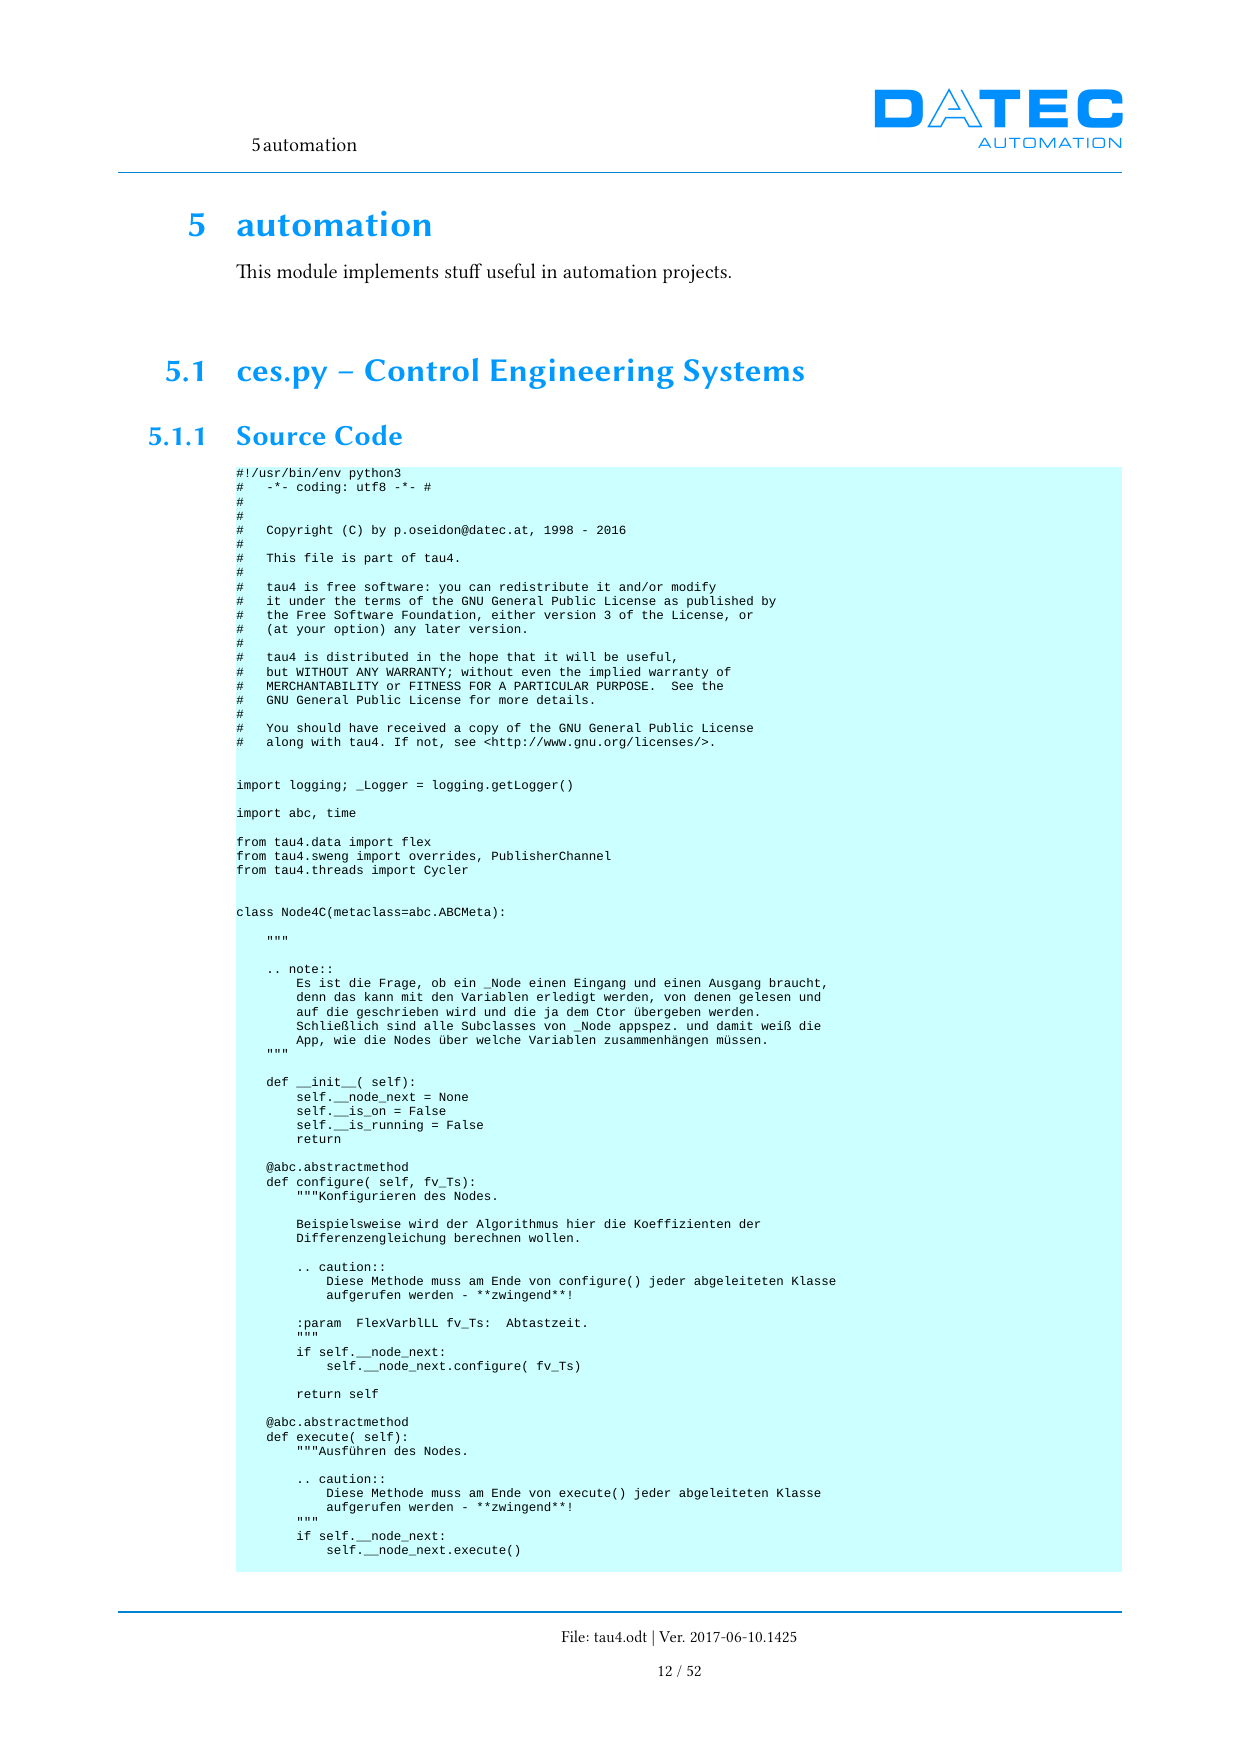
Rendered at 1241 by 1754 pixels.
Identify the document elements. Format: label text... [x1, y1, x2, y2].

text # tau4 is distributed in the hope that it will be useful, [236, 651, 1122, 666]
text # GNU General Public License for more details. [236, 694, 1122, 708]
text # [236, 538, 1122, 552]
subtitle ces.py – Control Engineering Systems [207, 352, 1122, 390]
text """ [236, 1516, 1122, 1530]
text # along with tau4. If not, see <http://www.gnu.org/licenses/>. [236, 736, 1122, 751]
text Es ist die Frage, ob ein _Node einen Eingang und einen Ausgang braucht, [236, 977, 1122, 991]
text self.__is_on = False [236, 1105, 1122, 1119]
text # -*- coding: utf8 -*- # [236, 481, 1122, 496]
text def execute( self): [236, 1431, 1122, 1445]
text self.__node_next = None [236, 1091, 1122, 1105]
text """Konfigurieren des Nodes. [236, 1190, 1122, 1204]
subtitle automation [207, 202, 1122, 245]
text # [236, 708, 1122, 722]
text .. caution:: [236, 1261, 1122, 1275]
text This module implements stuff useful in automation projects. [236, 260, 1122, 284]
text """ [236, 1331, 1122, 1346]
text if self.__node_next: [236, 1530, 1122, 1544]
text # [236, 566, 1122, 581]
text Schließlich sind alle Subclasses von _Node appspez. und damit weiß die [236, 1020, 1122, 1034]
text aufgerufen werden - **zwingend**! [236, 1501, 1122, 1516]
text # You should have received a copy of the GNU General Public License [236, 722, 1122, 736]
text aufgerufen werden - **zwingend**! [236, 1289, 1122, 1303]
text return [236, 1133, 1122, 1147]
text """ [236, 935, 1122, 949]
text denn das kann mit den Variablen erledigt werden, von denen gelesen und [236, 991, 1122, 1006]
text App, wie die Nodes über welche Variablen zusammenhängen müssen. [236, 1034, 1122, 1048]
text :param FlexVarblLL fv_Ts: Abtastzeit. [236, 1317, 1122, 1331]
text # it under the terms of the GNU General Public License as published by [236, 595, 1122, 609]
text from tau4.data import flex [236, 836, 1122, 850]
text def configure( self, fv_Ts): [236, 1176, 1122, 1190]
text """Ausführen des Nodes. [236, 1445, 1122, 1459]
text Diese Methode muss am Ende von execute() jeder abgeleiteten Klasse [236, 1487, 1122, 1501]
text self.__node_next.configure( fv_Ts) [236, 1360, 1122, 1374]
text Beispielsweise wird der Algorithmus hier die Koeffizienten der [236, 1218, 1122, 1232]
subtitle Source Code [207, 419, 1122, 452]
text Differenzengleichung berechnen wollen. [236, 1232, 1122, 1246]
picture [874, 88, 1123, 148]
text Diese Methode muss am Ende von configure() jeder abgeleiteten Klasse [236, 1275, 1122, 1289]
text # tau4 is free software: you can redistribute it and/or modify [236, 581, 1122, 595]
text def __init__( self): [236, 1076, 1122, 1091]
text # the Free Software Foundation, either version 3 of the License, or [236, 609, 1122, 623]
text auf die geschrieben wird und die ja dem Ctor übergeben werden. [236, 1006, 1122, 1020]
text return self [236, 1388, 1122, 1402]
text # [236, 637, 1122, 651]
text .. caution:: [236, 1473, 1122, 1487]
text self.__is_running = False [236, 1119, 1122, 1133]
text #!/usr/bin/env python3 [236, 467, 1122, 481]
text @abc.abstractmethod [236, 1161, 1122, 1176]
text if self.__node_next: [236, 1346, 1122, 1360]
text import abc, time [236, 807, 1122, 821]
text from tau4.threads import Cycler [236, 864, 1122, 878]
text # [236, 496, 1122, 510]
text # Copyright (C) by p.oseidon@datec.at, 1998 - 2016 [236, 524, 1122, 538]
text # This file is part of tau4. [236, 552, 1122, 566]
text # [236, 510, 1122, 524]
text import logging; _Logger = logging.getLogger() [236, 779, 1122, 793]
text .. note:: [236, 963, 1122, 977]
text """ [236, 1048, 1122, 1062]
text # MERCHANTABILITY or FITNESS FOR A PARTICULAR PURPOSE. See the [236, 680, 1122, 694]
text @abc.abstractmethod [236, 1416, 1122, 1431]
text # but WITHOUT ANY WARRANTY; without even the implied warranty of [236, 666, 1122, 680]
text class Node4C(metaclass=abc.ABCMeta): [236, 906, 1122, 921]
text from tau4.sweng import overrides, PublisherChannel [236, 850, 1122, 864]
text self.__node_next.execute() [236, 1544, 1122, 1558]
text # (at your option) any later version. [236, 623, 1122, 637]
